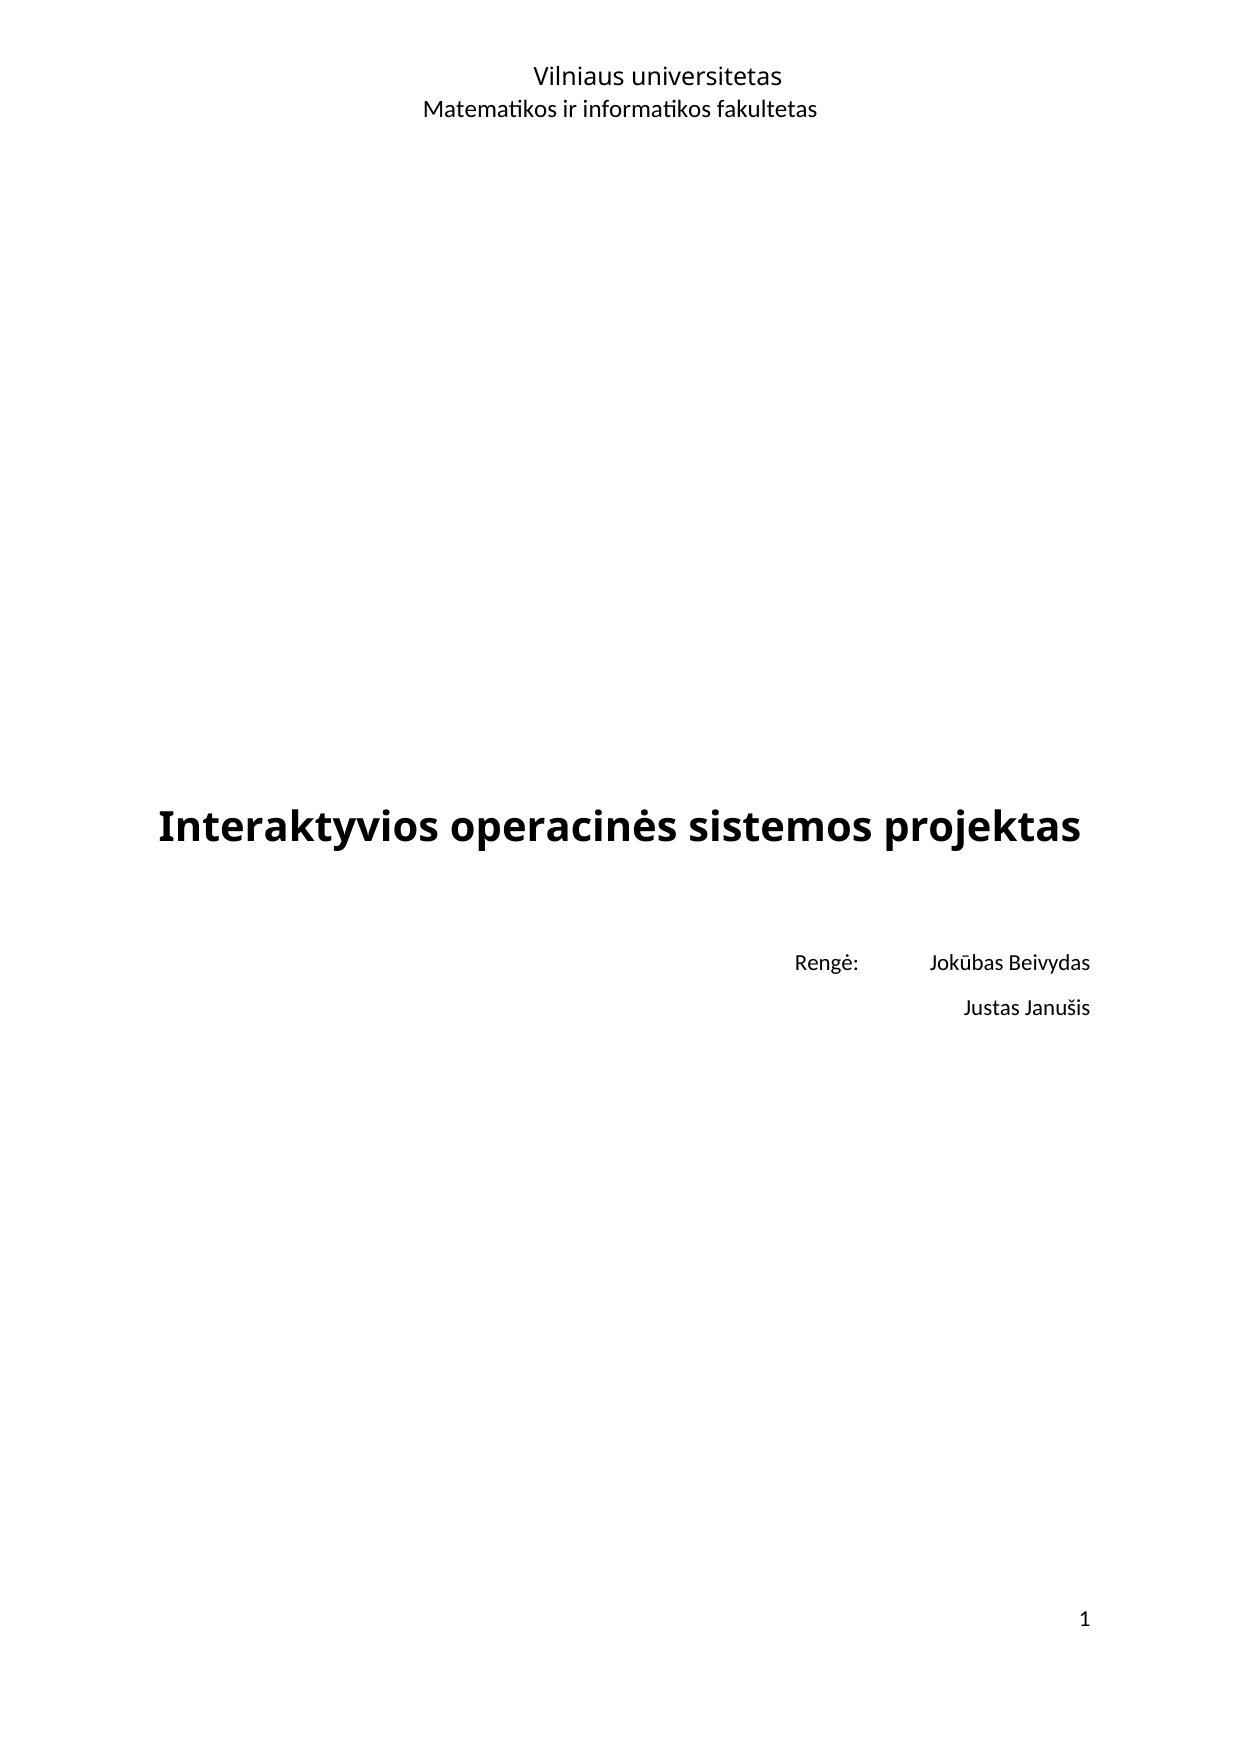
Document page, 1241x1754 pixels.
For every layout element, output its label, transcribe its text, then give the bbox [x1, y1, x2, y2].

text Justas Janušis [150, 993, 1090, 1021]
title Vilniaus universitetas [150, 59, 1090, 93]
text Matematikos ir informatikos fakultetas [150, 93, 1090, 124]
text Interaktyvios operacinės sistemos projektas [150, 797, 1090, 854]
text Rengė: Jokūbas Beivydas [150, 948, 1090, 977]
